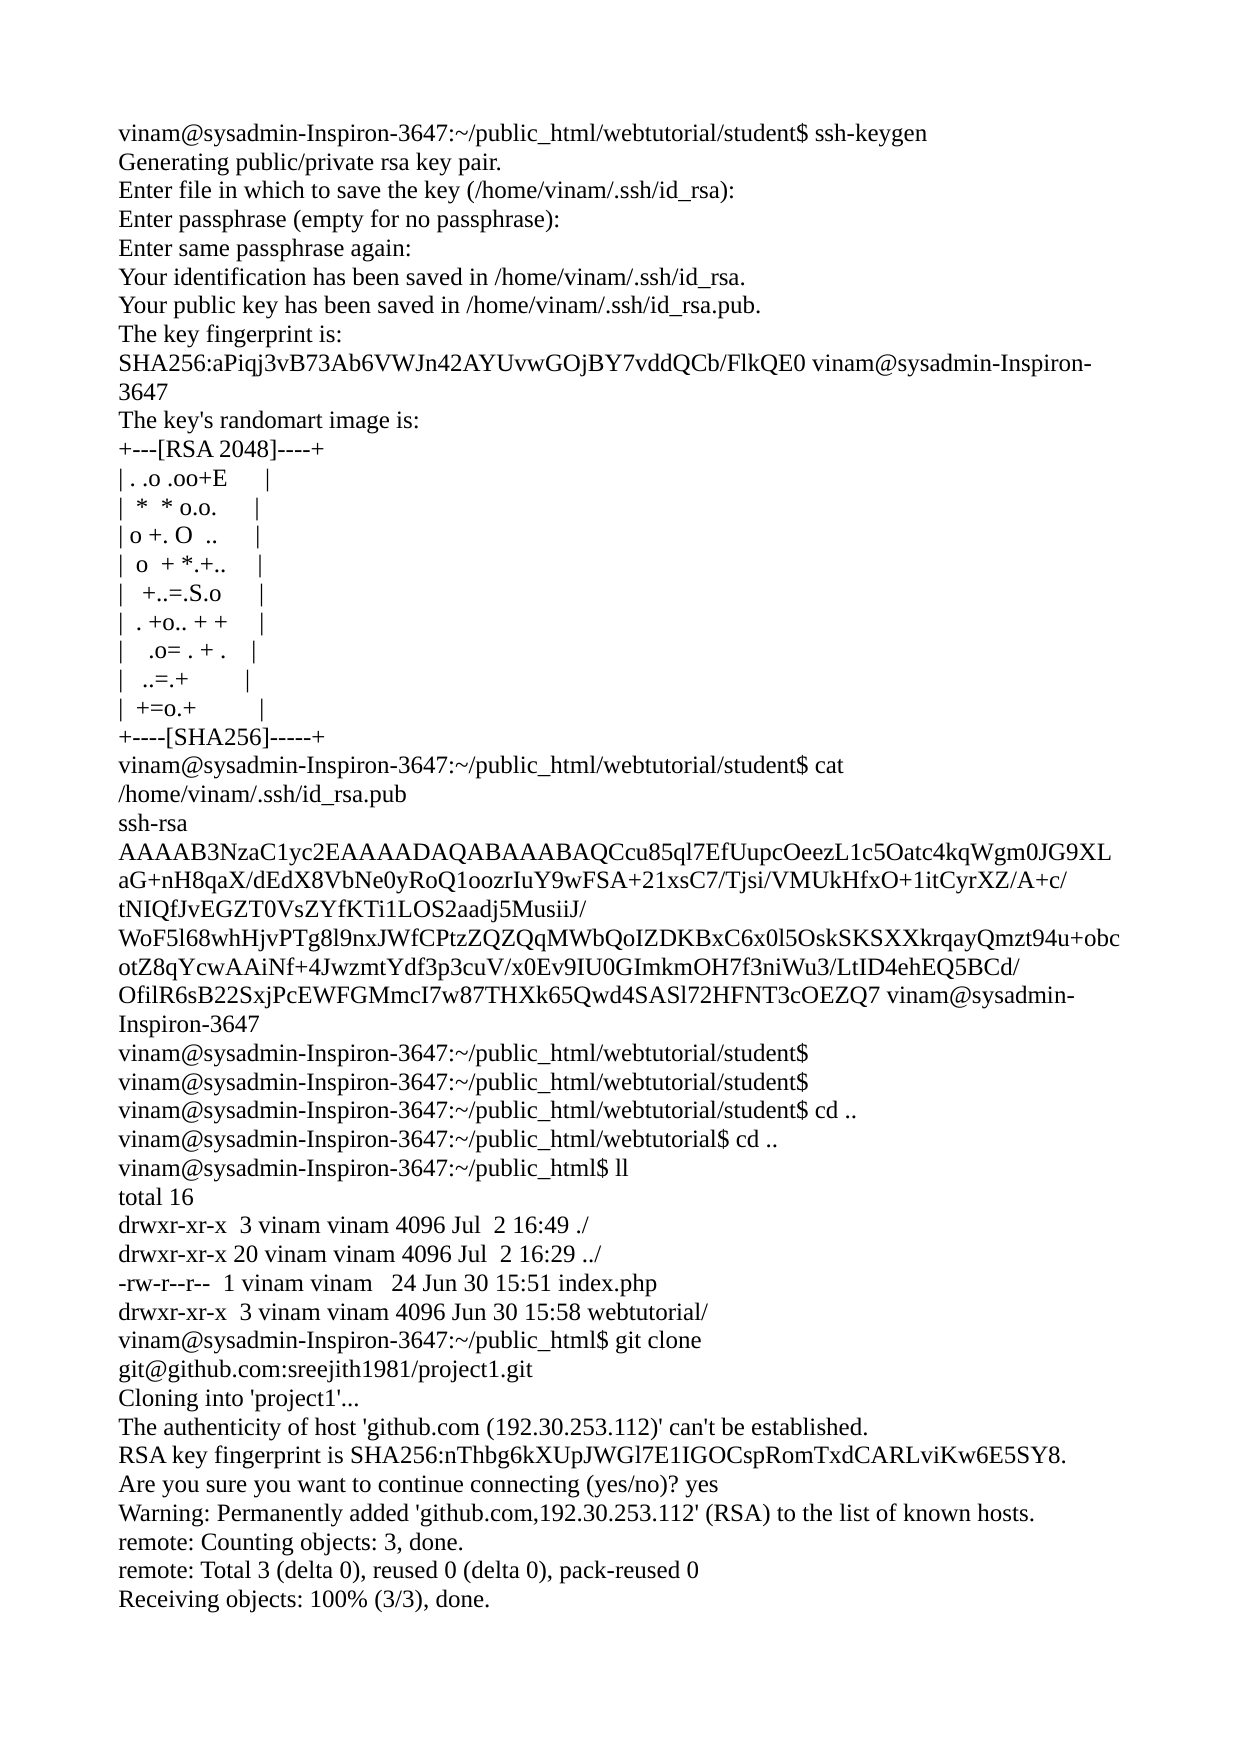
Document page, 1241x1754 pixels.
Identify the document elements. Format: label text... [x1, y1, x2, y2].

text Generating public/private rsa key pair. [118, 147, 1122, 176]
text Enter same passphrase again: [118, 233, 1122, 262]
text Cloning into 'project1'... [118, 1383, 1122, 1412]
text | +..=.S.o | [118, 578, 1122, 607]
text | o + *.+.. | [118, 549, 1122, 578]
text Your identification has been saved in /home/vinam/.ssh/id_rsa. [118, 262, 1122, 291]
text remote: Total 3 (delta 0), reused 0 (delta 0), pack-reused 0 [118, 1556, 1122, 1584]
text +----[SHA256]-----+ [118, 722, 1122, 751]
text RSA key fingerprint is SHA256:nThbg6kXUpJWGl7E1IGOCspRomTxdCARLviKw6E5SY8. [118, 1441, 1122, 1469]
text Your public key has been saved in /home/vinam/.ssh/id_rsa.pub. [118, 291, 1122, 319]
text vinam@sysadmin-Inspiron-3647:~/public_html/webtutorial/student$ [118, 1038, 1122, 1067]
text vinam@sysadmin-Inspiron-3647:~/public_html/webtutorial/student$ cd .. [118, 1096, 1122, 1124]
text drwxr-xr-x 20 vinam vinam 4096 Jul 2 16:29 ../ [118, 1239, 1122, 1268]
text The key fingerprint is: [118, 319, 1122, 348]
text | .o= . + . | [118, 636, 1122, 664]
text drwxr-xr-x 3 vinam vinam 4096 Jun 30 15:58 webtutorial/ [118, 1297, 1122, 1326]
text Enter file in which to save the key (/home/vinam/.ssh/id_rsa): [118, 176, 1122, 204]
text total 16 [118, 1182, 1122, 1211]
text | . +o.. + + | [118, 607, 1122, 636]
text remote: Counting objects: 3, done. [118, 1527, 1122, 1556]
text vinam@sysadmin-Inspiron-3647:~/public_html/webtutorial/student$ cat /home/vinam/.ssh/id_rsa.pub [118, 751, 1122, 808]
text Enter passphrase (empty for no passphrase): [118, 204, 1122, 233]
text | . .o .oo+E | [118, 463, 1122, 492]
text vinam@sysadmin-Inspiron-3647:~/public_html/webtutorial$ cd .. [118, 1124, 1122, 1153]
text Receiving objects: 100% (3/3), done. [118, 1584, 1122, 1613]
text +---[RSA 2048]----+ [118, 434, 1122, 463]
text Are you sure you want to continue connecting (yes/no)? yes [118, 1469, 1122, 1498]
text -rw-r--r-- 1 vinam vinam 24 Jun 30 15:51 index.php [118, 1268, 1122, 1297]
text vinam@sysadmin-Inspiron-3647:~/public_html$ ll [118, 1153, 1122, 1182]
text vinam@sysadmin-Inspiron-3647:~/public_html$ git clone git@github.com:sreejith1981/project1.git [118, 1326, 1122, 1383]
text | * * o.o. | [118, 492, 1122, 521]
text vinam@sysadmin-Inspiron-3647:~/public_html/webtutorial/student$ [118, 1067, 1122, 1096]
text vinam@sysadmin-Inspiron-3647:~/public_html/webtutorial/student$ ssh-keygen [118, 118, 1122, 147]
text Warning: Permanently added 'github.com,192.30.253.112' (RSA) to the list of known hosts. [118, 1498, 1122, 1527]
text SHA256:aPiqj3vB73Ab6VWJn42AYUvwGOjBY7vddQCb/FlkQE0 vinam@sysadmin-Inspiron-3647 [118, 348, 1122, 406]
text | o +. O .. | [118, 521, 1122, 549]
text | ..=.+ | [118, 664, 1122, 693]
text drwxr-xr-x 3 vinam vinam 4096 Jul 2 16:49 ./ [118, 1211, 1122, 1239]
text The authenticity of host 'github.com (192.30.253.112)' can't be established. [118, 1412, 1122, 1441]
text The key's randomart image is: [118, 406, 1122, 434]
text ssh-rsa AAAAB3NzaC1yc2EAAAADAQABAAABAQCcu85ql7EfUupcOeezL1c5Oatc4kqWgm0JG9XLaG+nH8qaX/dEdX8VbNe0yRoQ1oozrIuY9wFSA+21xsC7/Tjsi/VMUkHfxO+1itCyrXZ/A+c/tNIQfJvEGZT0VsZYfKTi1LOS2aadj5MusiiJ/WoF5l68whHjvPTg8l9nxJWfCPtzZQZQqMWbQoIZDKBxC6x0l5OskSKSXXkrqayQmzt94u+obcotZ8qYcwAAiNf+4JwzmtYdf3p3cuV/x0Ev9IU0GImkmOH7f3niWu3/LtID4ehEQ5BCd/OfilR6sB22SxjPcEWFGMmcI7w87THXk65Qwd4SASl72HFNT3cOEZQ7 vinam@sysadmin-Inspiron-3647 [118, 808, 1122, 1038]
text | +=o.+ | [118, 693, 1122, 722]
